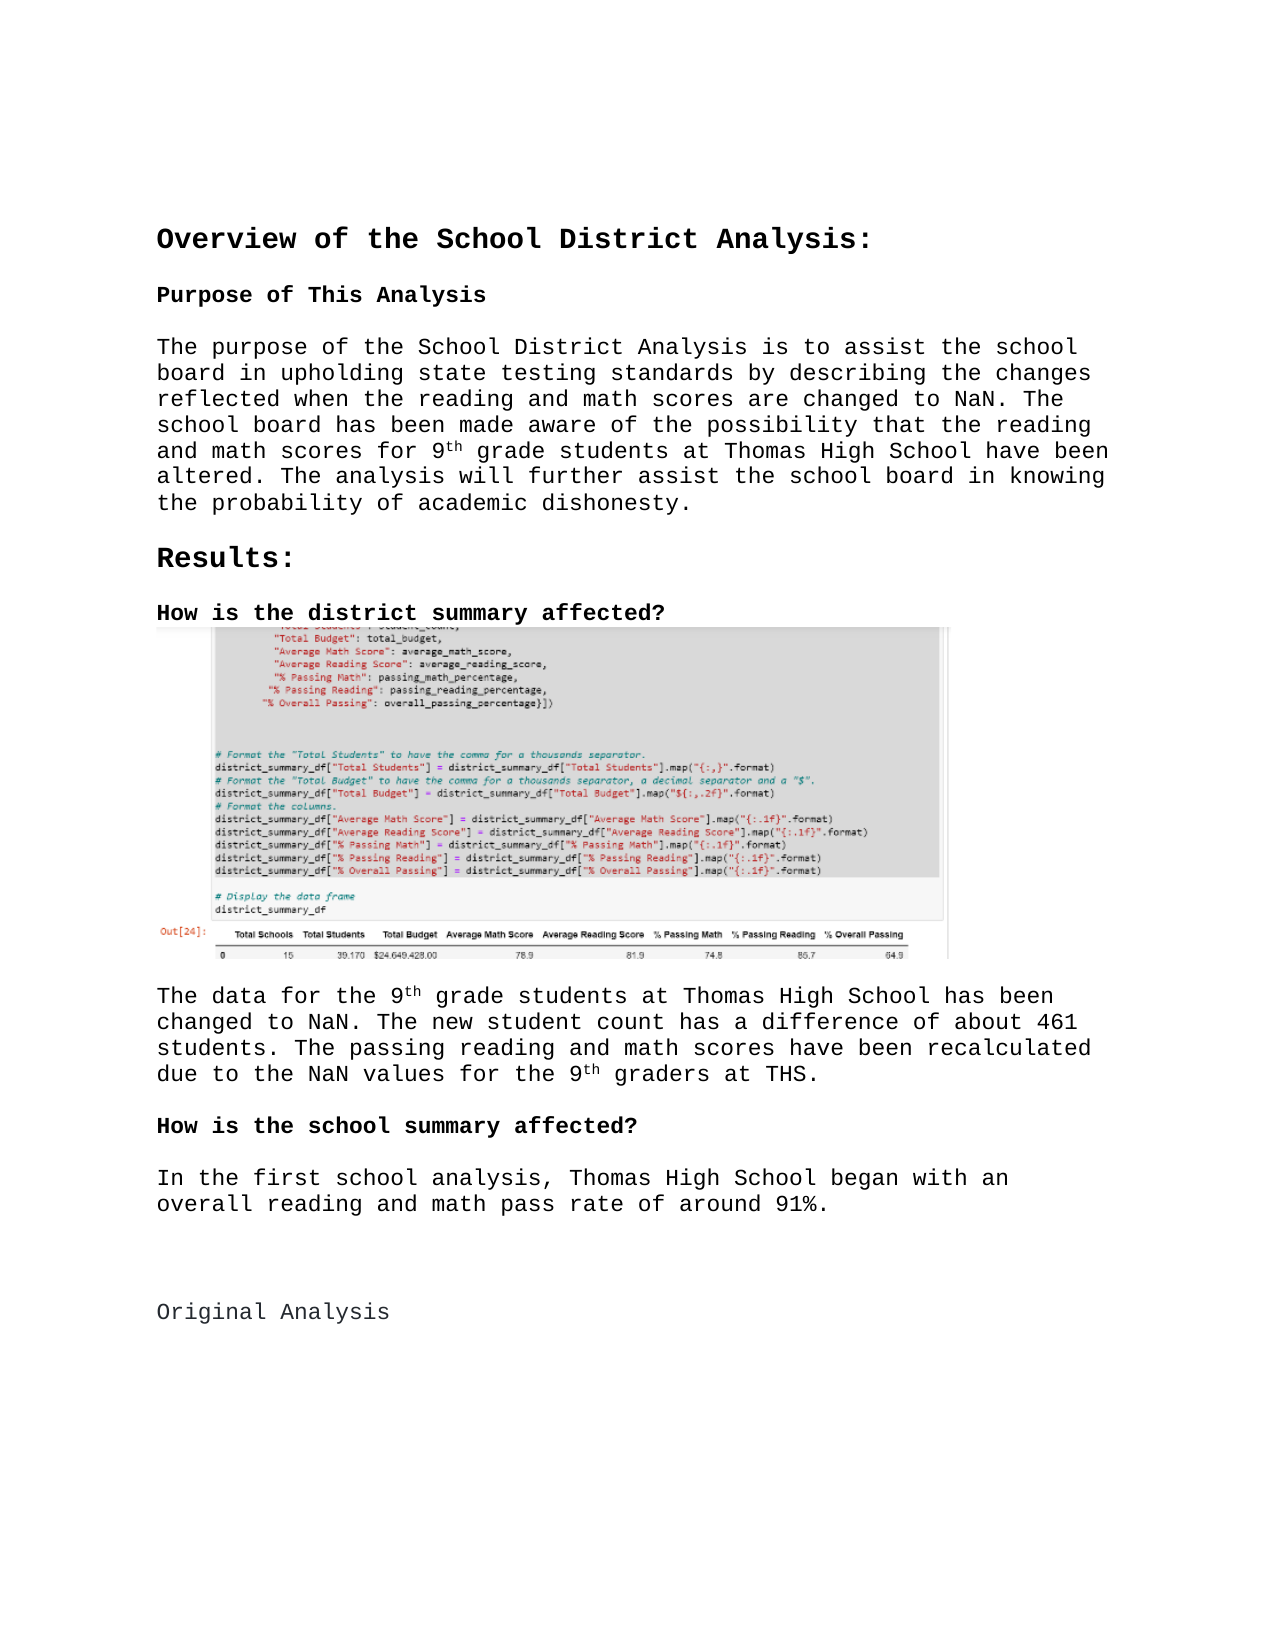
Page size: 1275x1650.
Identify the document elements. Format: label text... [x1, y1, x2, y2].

text Original Analysis [156, 1301, 1118, 1326]
text Overview of the School District Analysis: [156, 224, 1118, 257]
text In the first school analysis, Thomas High School began with an overall reading and math pass rate of around 91%. [156, 1166, 1118, 1218]
text The data for the 9th grade students at Thomas High School has been changed to NaN. The new student count has a difference of about 461 students. The passing reading and math scores have been recalculated due to the NaN values for the 9th graders at THS. [156, 984, 1118, 1088]
text Results: [156, 543, 1118, 576]
text How is the district summary affected? [156, 602, 1118, 628]
text Purpose of This Analysis [156, 283, 1118, 309]
text The purpose of the School District Analysis is to assist the school board in upholding state testing standards by describing the changes reflected when the reading and math scores are changed to NaN. The school board has been made aware of the possibility that the reading and math scores for 9th grade students at Thomas High School have been altered. The analysis will further assist the school board in knowing the probability of academic dishonesty. [156, 335, 1118, 517]
text How is the school summary affected? [156, 1114, 1118, 1140]
